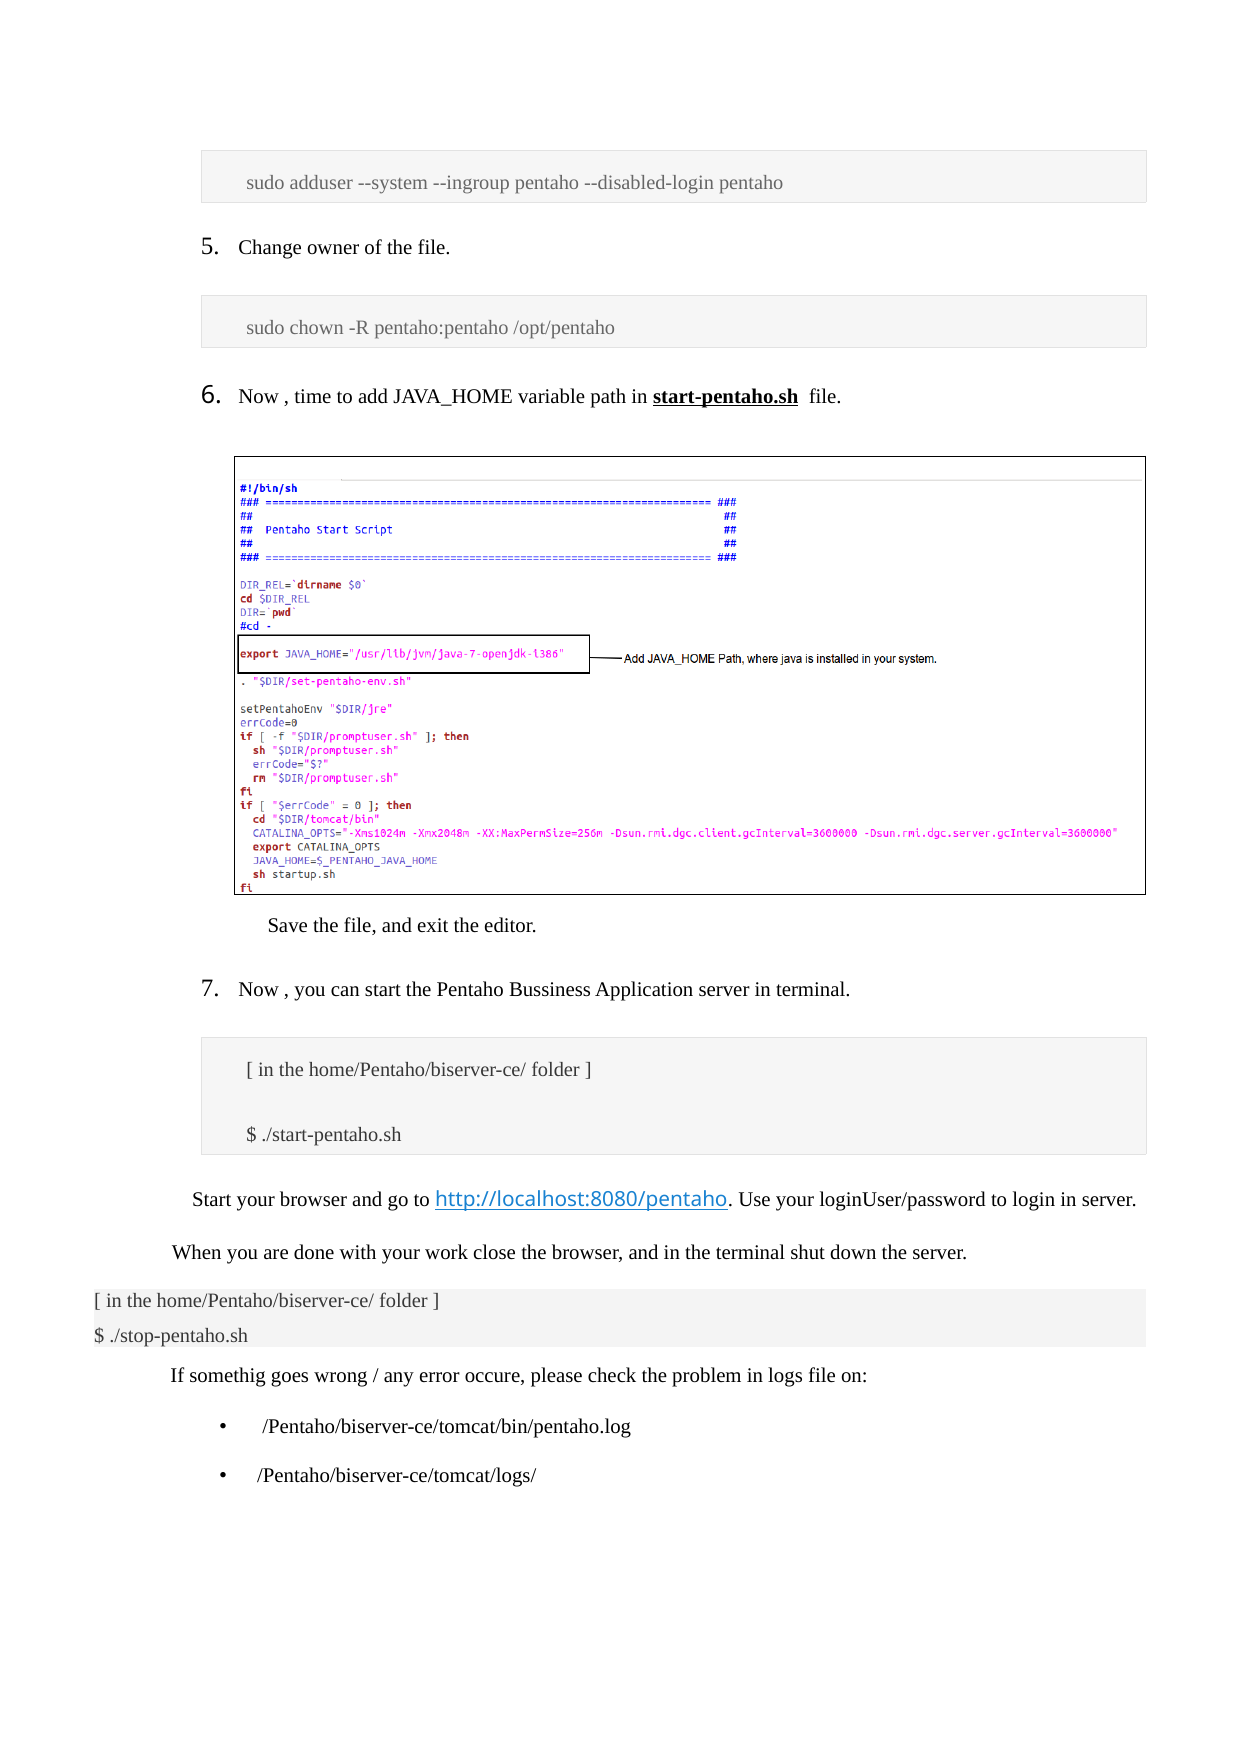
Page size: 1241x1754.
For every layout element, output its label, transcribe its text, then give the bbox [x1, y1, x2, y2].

text When you are done with your work close the browser, and in the terminal shut down the server. [94, 1240, 1146, 1264]
list Now , time to add JAVA_HOME variable path in start-pentaho.sh file. [201, 376, 1146, 411]
list /Pentaho/biserver-ce/tomcat/logs/ [219, 1463, 1146, 1487]
picture [237, 479, 1142, 894]
text [ in the home/Pentaho/biserver-ce/ folder ] [94, 1289, 1146, 1312]
list [ in the home/Pentaho/biserver-ce/ folder ] [202, 1038, 1146, 1081]
list sudo adduser --system --ingroup pentaho --disabled-login pentaho [202, 151, 1146, 202]
list Change owner of the file. [201, 231, 1146, 260]
list /Pentaho/biserver-ce/tomcat/bin/pentaho.log [219, 1414, 1146, 1438]
list sudo chown -R pentaho:pentaho /opt/pentaho [202, 296, 1146, 347]
text Start your browser and go to http://localhost:8080/pentaho. Use your loginUser/password to login in server. [94, 1183, 1146, 1213]
text If somethig goes wrong / any error occure, please check the problem in logs file on: [94, 1359, 1146, 1387]
list $ ./start-pentaho.sh [202, 1102, 1146, 1154]
text $ ./stop-pentaho.sh [94, 1324, 1146, 1347]
list Now , you can start the Pentaho Bussiness Application server in terminal. [201, 973, 1146, 1002]
list Save the file, and exit the editor. [201, 512, 1146, 938]
